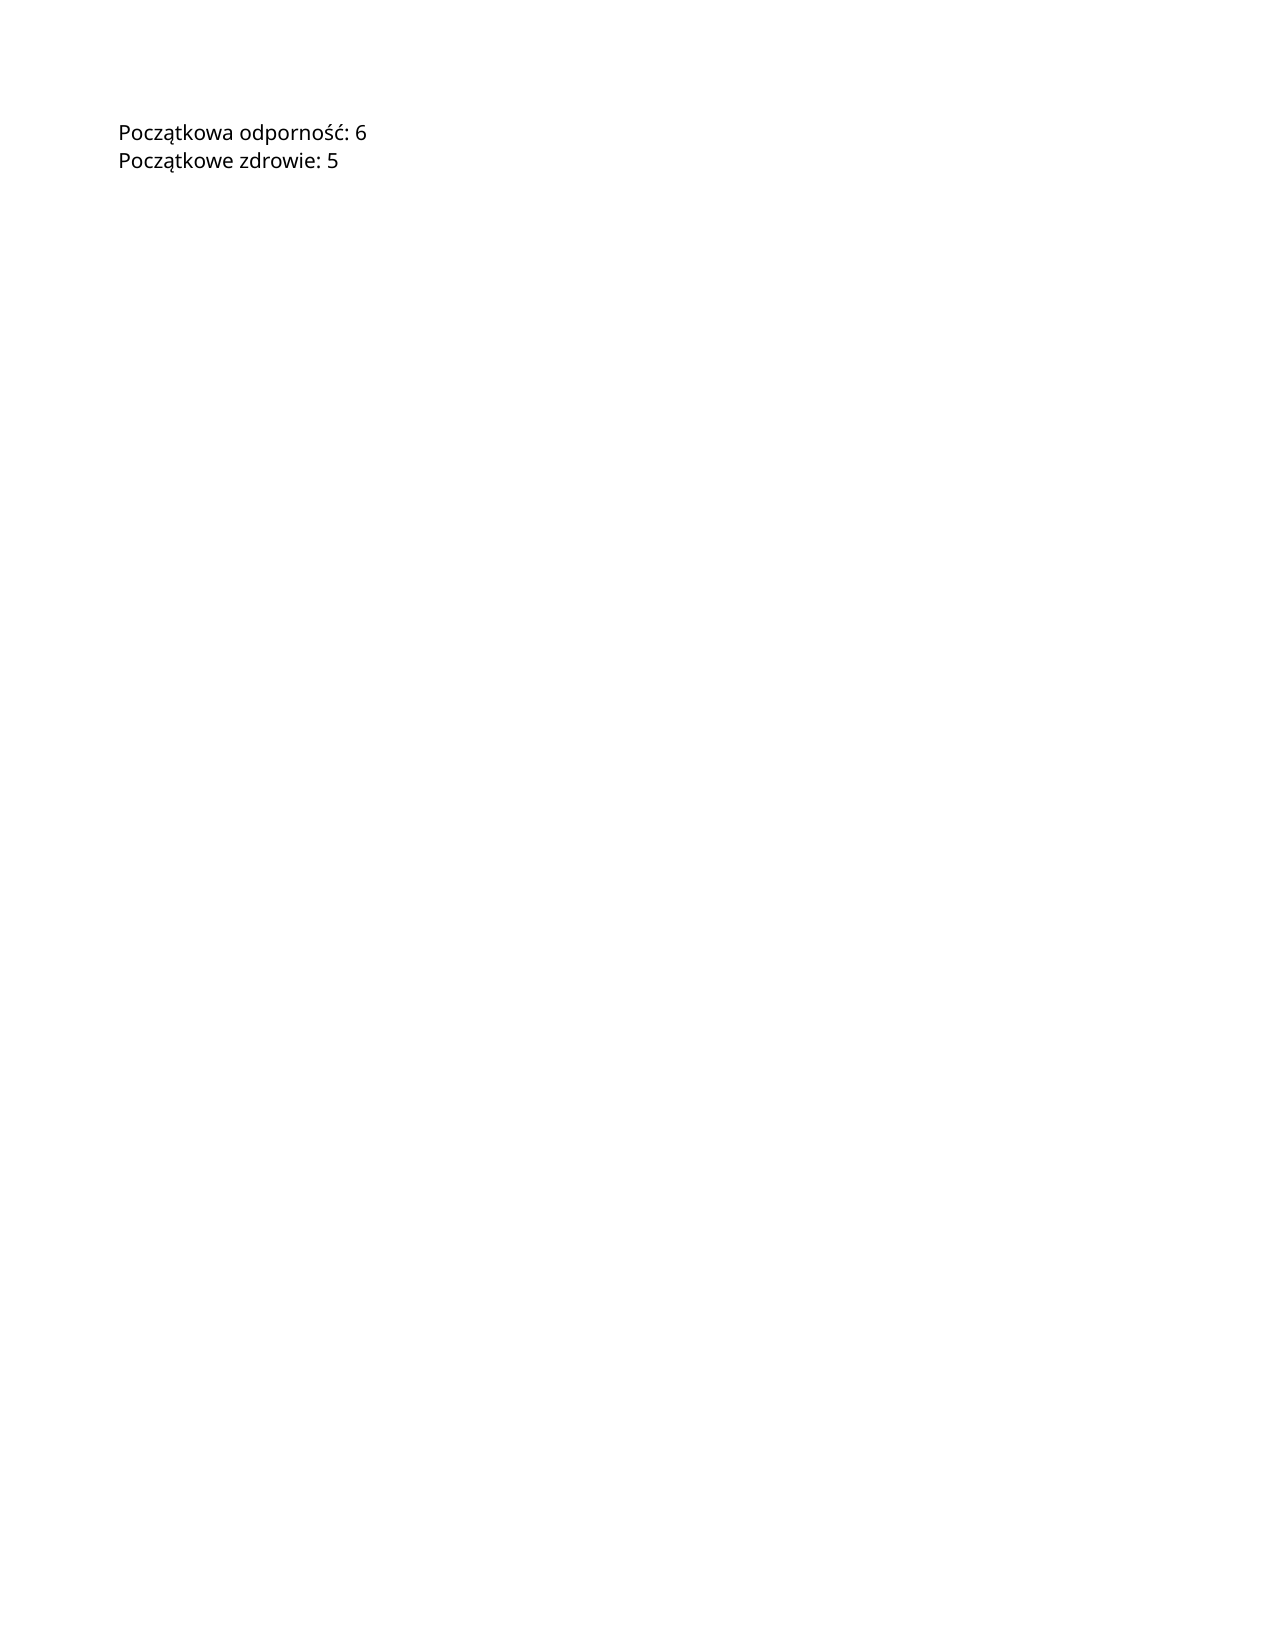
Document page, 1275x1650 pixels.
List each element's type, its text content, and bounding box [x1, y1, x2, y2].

text Początkowe zdrowie: 5 [118, 147, 1157, 175]
text Początkowa odporność: 6 [118, 118, 1157, 147]
